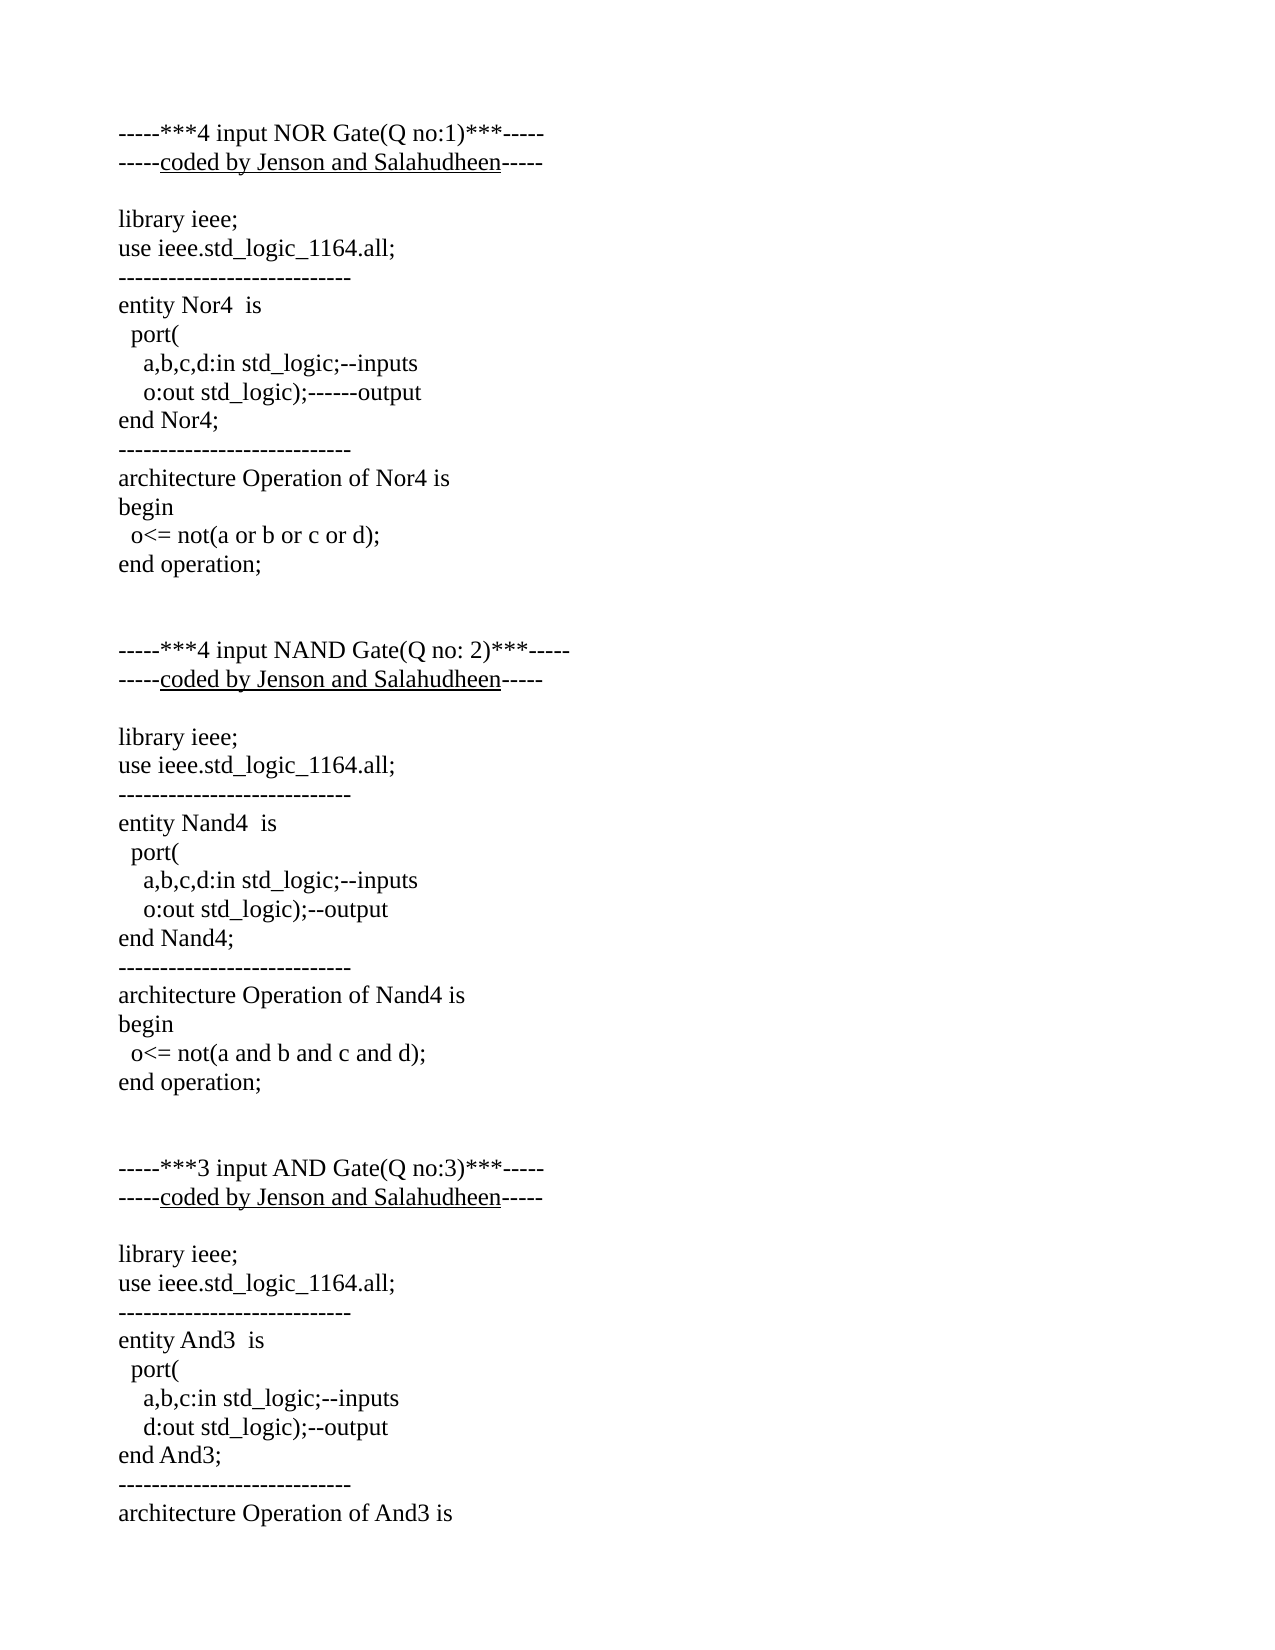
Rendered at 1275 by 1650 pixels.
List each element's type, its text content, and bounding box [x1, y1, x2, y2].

text entity Nor4 is [118, 291, 1157, 319]
text -----***4 input NOR Gate(Q no:1)***----- [118, 118, 1157, 147]
text entity Nand4 is [118, 808, 1157, 837]
text a,b,c,d:in std_logic;--inputs [118, 866, 1157, 894]
text port( [118, 1354, 1157, 1383]
text o<= not(a and b and c and d); [118, 1038, 1157, 1067]
text o:out std_logic);--output [118, 894, 1157, 923]
text end And3; [118, 1441, 1157, 1469]
text begin [118, 492, 1157, 521]
text library ieee; [118, 722, 1157, 751]
text library ieee; [118, 1239, 1157, 1268]
text o<= not(a or b or c or d); [118, 521, 1157, 549]
text use ieee.std_logic_1164.all; [118, 1268, 1157, 1297]
text ---------------------------- [118, 1469, 1157, 1498]
text a,b,c:in std_logic;--inputs [118, 1383, 1157, 1412]
text ---------------------------- [118, 952, 1157, 981]
text ---------------------------- [118, 1297, 1157, 1326]
text d:out std_logic);--output [118, 1412, 1157, 1441]
text entity And3 is [118, 1326, 1157, 1354]
text ---------------------------- [118, 262, 1157, 291]
text ---------------------------- [118, 779, 1157, 808]
text begin [118, 1009, 1157, 1038]
text architecture Operation of And3 is [118, 1498, 1157, 1527]
text end operation; [118, 1067, 1157, 1096]
text end Nand4; [118, 923, 1157, 952]
text use ieee.std_logic_1164.all; [118, 751, 1157, 779]
text end operation; [118, 549, 1157, 578]
text -----coded by Jenson and Salahudheen----- [118, 147, 1157, 176]
text -----coded by Jenson and Salahudheen----- [118, 664, 1157, 693]
text -----coded by Jenson and Salahudheen----- [118, 1182, 1157, 1211]
text library ieee; [118, 204, 1157, 233]
text architecture Operation of Nand4 is [118, 981, 1157, 1009]
text end Nor4; [118, 406, 1157, 434]
text ---------------------------- [118, 434, 1157, 463]
text a,b,c,d:in std_logic;--inputs [118, 348, 1157, 377]
text -----***4 input NAND Gate(Q no: 2)***----- [118, 636, 1157, 664]
text port( [118, 319, 1157, 348]
text use ieee.std_logic_1164.all; [118, 233, 1157, 262]
text -----***3 input AND Gate(Q no:3)***----- [118, 1153, 1157, 1182]
text port( [118, 837, 1157, 866]
text o:out std_logic);------output [118, 377, 1157, 406]
text architecture Operation of Nor4 is [118, 463, 1157, 492]
